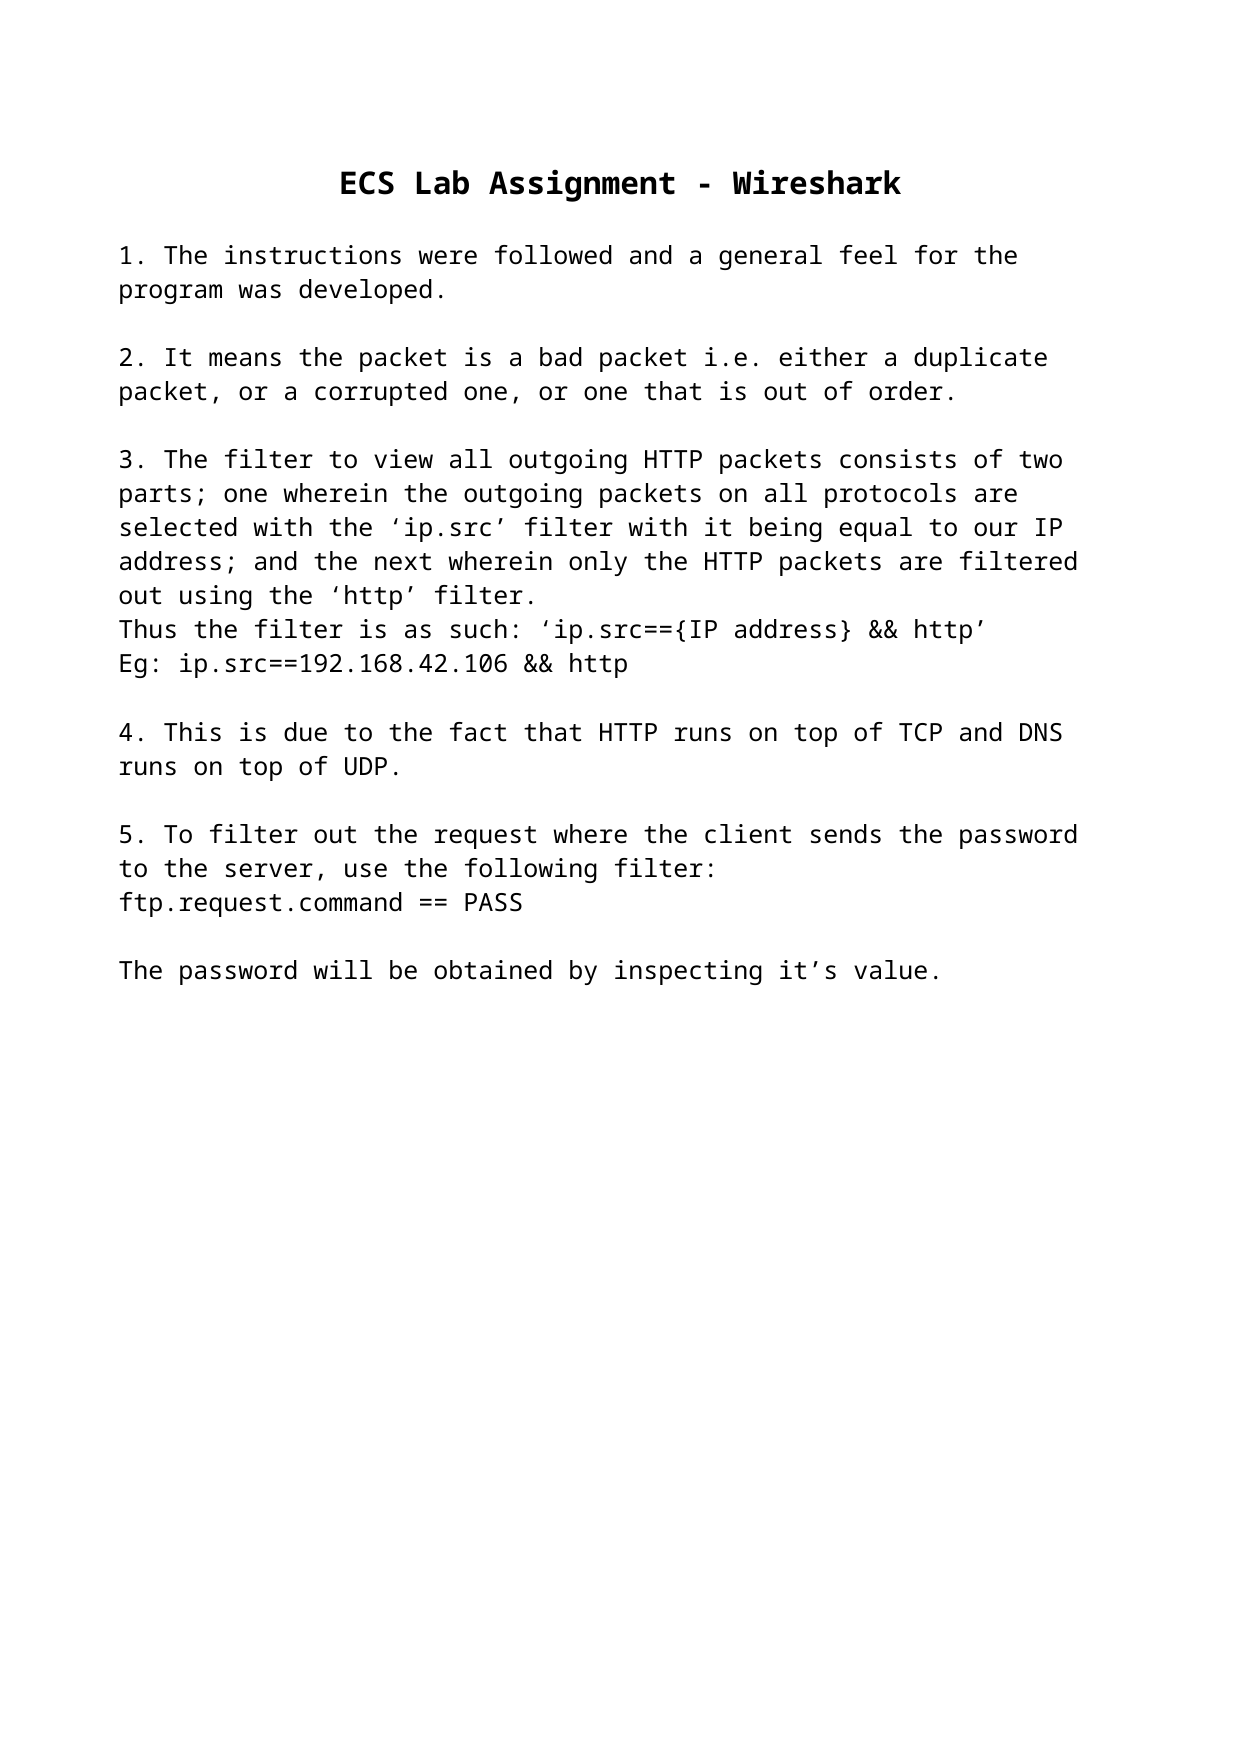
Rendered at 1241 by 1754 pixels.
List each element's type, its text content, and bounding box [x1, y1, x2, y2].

text 4. This is due to the fact that HTTP runs on top of TCP and DNS runs on top of UDP. [118, 714, 1122, 782]
text Eg: ip.src==192.168.42.106 && http [118, 646, 1122, 680]
text Thus the filter is as such: ‘ip.src=={IP address} && http’ [118, 612, 1122, 646]
text ECS Lab Assignment - Wireshark [118, 161, 1122, 203]
text The password will be obtained by inspecting it’s value. [118, 953, 1122, 987]
text 2. It means the packet is a bad packet i.e. either a duplicate packet, or a corrupted one, or one that is out of order. [118, 339, 1122, 408]
text 1. The instructions were followed and a general feel for the program was developed. [118, 237, 1122, 306]
text 5. To filter out the request where the client sends the password to the server, use the following filter: [118, 816, 1122, 884]
text 3. The filter to view all outgoing HTTP packets consists of two parts; one wherein the outgoing packets on all protocols are selected with the ‘ip.src’ filter with it being equal to our IP address; and the next wherein only the HTTP packets are filtered out using the ‘http’ filter. [118, 442, 1122, 612]
text ftp.request.command == PASS [118, 884, 1122, 919]
